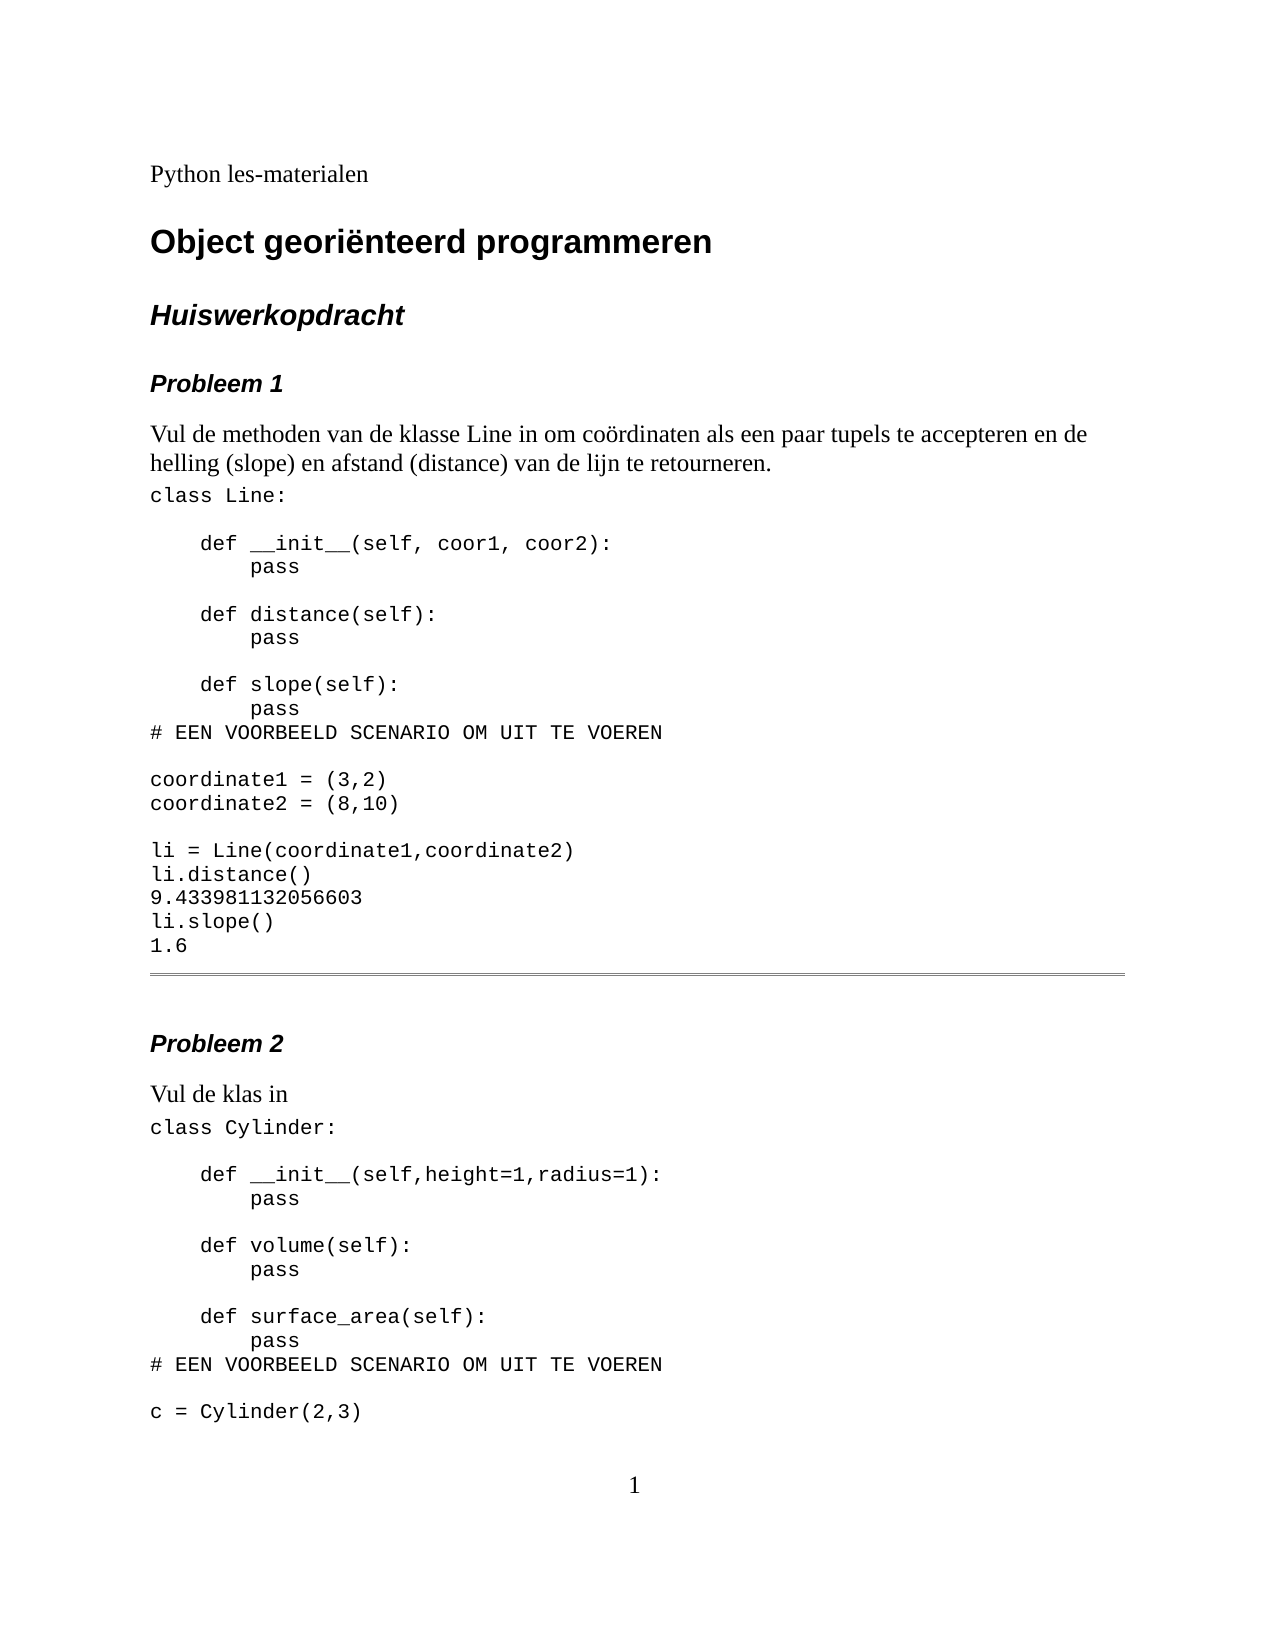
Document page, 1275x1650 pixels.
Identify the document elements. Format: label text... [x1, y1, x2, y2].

text class Line: [150, 485, 1125, 509]
text li = Line(coordinate1,coordinate2) [150, 840, 1125, 864]
text def distance(self): [150, 603, 1125, 627]
text pass [150, 556, 1125, 580]
subtitle Huiswerkopdracht [150, 298, 1125, 331]
text def __init__(self, coor1, coor2): [150, 533, 1125, 556]
text pass [150, 627, 1125, 651]
text def slope(self): [150, 674, 1125, 698]
text 1.6 [150, 934, 1125, 958]
text c = Cylinder(2,3) [150, 1401, 1125, 1424]
text def __init__(self,height=1,radius=1): [150, 1164, 1125, 1188]
subtitle Probleem 1 [150, 369, 1125, 397]
text pass [150, 1188, 1125, 1212]
text def volume(self): [150, 1235, 1125, 1259]
text li.slope() [150, 911, 1125, 934]
text Vul de klas in [150, 1079, 1125, 1108]
text pass [150, 698, 1125, 722]
text Python les-materialen [150, 159, 1125, 188]
text coordinate2 = (8,10) [150, 793, 1125, 816]
text 9.433981132056603 [150, 887, 1125, 911]
subtitle Object georiënteerd programmeren [150, 222, 1125, 260]
text # EEN VOORBEELD SCENARIO OM UIT TE VOEREN [150, 1353, 1125, 1377]
text class Cylinder: [150, 1117, 1125, 1141]
text # EEN VOORBEELD SCENARIO OM UIT TE VOEREN [150, 722, 1125, 745]
subtitle Probleem 2 [150, 1029, 1125, 1058]
text def surface_area(self): [150, 1306, 1125, 1330]
text coordinate1 = (3,2) [150, 769, 1125, 793]
text li.distance() [150, 864, 1125, 887]
text pass [150, 1259, 1125, 1283]
text pass [150, 1330, 1125, 1353]
text Vul de methoden van de klasse Line in om coördinaten als een paar tupels te accepteren en de helling (slope) en afstand (distance) van de lijn te retourneren. [150, 419, 1125, 476]
